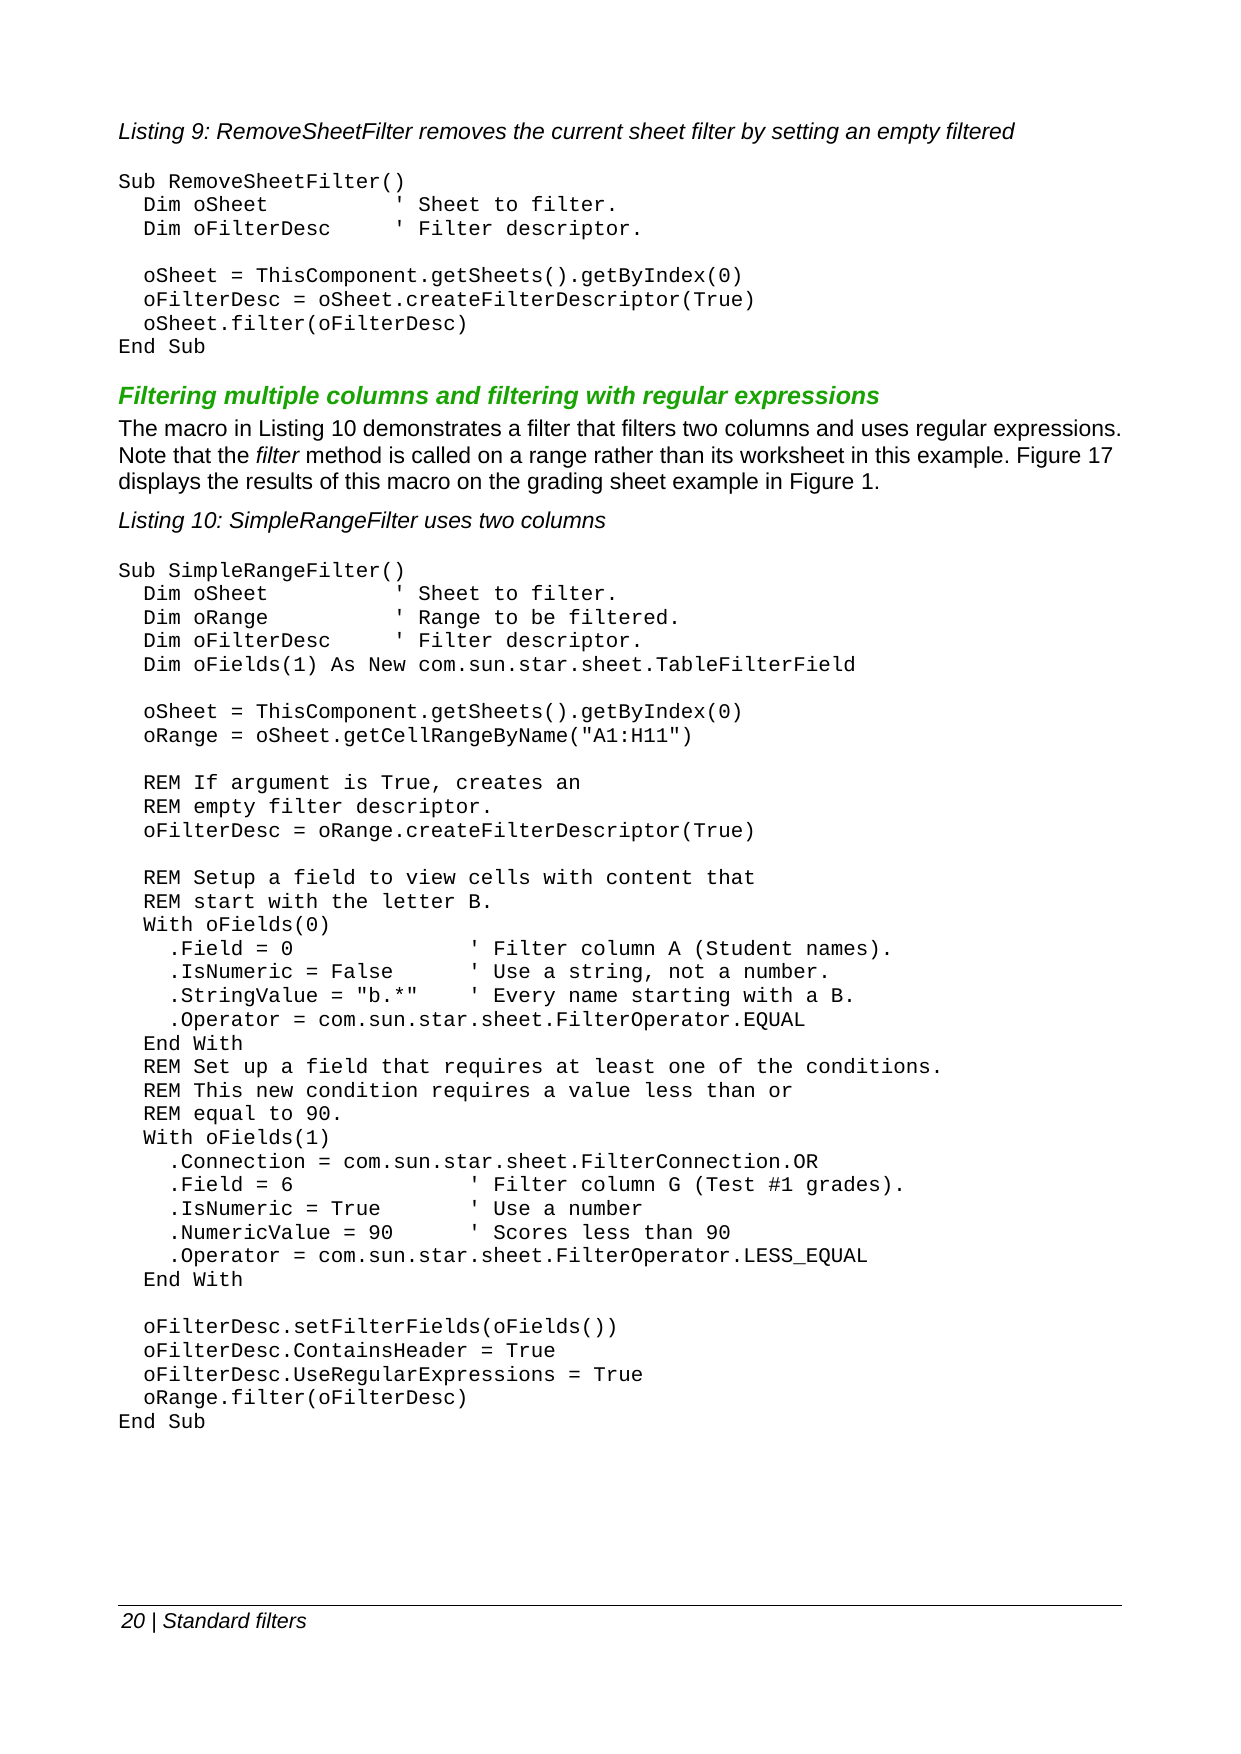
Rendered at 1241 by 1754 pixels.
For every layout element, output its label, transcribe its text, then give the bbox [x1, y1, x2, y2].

text REM If argument is True, creates an [118, 772, 1122, 796]
text Dim oRange ' Range to be filtered. [118, 607, 1122, 631]
text .StringValue = "b.*" ' Every name starting with a B. [118, 985, 1122, 1009]
text End Sub [118, 336, 1122, 360]
text Dim oFilterDesc ' Filter descriptor. [118, 218, 1122, 242]
text Dim oFields(1) As New com.sun.star.sheet.TableFilterField [118, 654, 1122, 678]
text .IsNumeric = True ' Use a number [118, 1198, 1122, 1222]
text oRange = oSheet.getCellRangeByName("A1:H11") [118, 725, 1122, 749]
text REM Set up a field that requires at least one of the conditions. [118, 1056, 1122, 1080]
text .Connection = com.sun.star.sheet.FilterConnection.OR [118, 1151, 1122, 1174]
text oFilterDesc.ContainsHeader = True [118, 1340, 1122, 1363]
text The macro in Listing 10 demonstrates a filter that filters two columns and uses regular expressions. Note that the filter method is called on a range rather than its worksheet in this example. Figure 17 displays the results of this macro on the grading sheet example in Figure 1. [118, 415, 1122, 494]
text Sub SimpleRangeFilter() [118, 559, 1122, 583]
text End Sub [118, 1411, 1122, 1434]
text .IsNumeric = False ' Use a string, not a number. [118, 962, 1122, 985]
text REM empty filter descriptor. [118, 796, 1122, 820]
text With oFields(0) [118, 914, 1122, 938]
text oFilterDesc.UseRegularExpressions = True [118, 1363, 1122, 1387]
text .Operator = com.sun.star.sheet.FilterOperator.EQUAL [118, 1009, 1122, 1032]
text Dim oFilterDesc ' Filter descriptor. [118, 631, 1122, 654]
text oSheet = ThisComponent.getSheets().getByIndex(0) [118, 265, 1122, 289]
text Listing 10: SimpleRangeFilter uses two columns [118, 507, 1122, 533]
text REM This new condition requires a value less than or [118, 1080, 1122, 1103]
text oFilterDesc = oSheet.createFilterDescriptor(True) [118, 289, 1122, 313]
text .NumericValue = 90 ' Scores less than 90 [118, 1222, 1122, 1245]
text oSheet.filter(oFilterDesc) [118, 313, 1122, 336]
text End With [118, 1032, 1122, 1056]
text oRange.filter(oFilterDesc) [118, 1387, 1122, 1411]
text oFilterDesc.setFilterFields(oFields()) [118, 1316, 1122, 1340]
subtitle Filtering multiple columns and filtering with regular expressions [118, 381, 1122, 409]
text End With [118, 1269, 1122, 1293]
text .Field = 6 ' Filter column G (Test #1 grades). [118, 1174, 1122, 1198]
text .Field = 0 ' Filter column A (Student names). [118, 938, 1122, 962]
text Listing 9: RemoveSheetFilter removes the current sheet filter by setting an empty filtered [118, 118, 1122, 144]
text Dim oSheet ' Sheet to filter. [118, 194, 1122, 218]
text .Operator = com.sun.star.sheet.FilterOperator.LESS_EQUAL [118, 1245, 1122, 1269]
text Sub RemoveSheetFilter() [118, 171, 1122, 194]
text Dim oSheet ' Sheet to filter. [118, 583, 1122, 607]
text oSheet = ThisComponent.getSheets().getByIndex(0) [118, 701, 1122, 725]
text With oFields(1) [118, 1127, 1122, 1151]
text REM start with the letter B. [118, 891, 1122, 914]
text oFilterDesc = oRange.createFilterDescriptor(True) [118, 820, 1122, 843]
text REM equal to 90. [118, 1103, 1122, 1127]
text REM Setup a field to view cells with content that [118, 867, 1122, 891]
